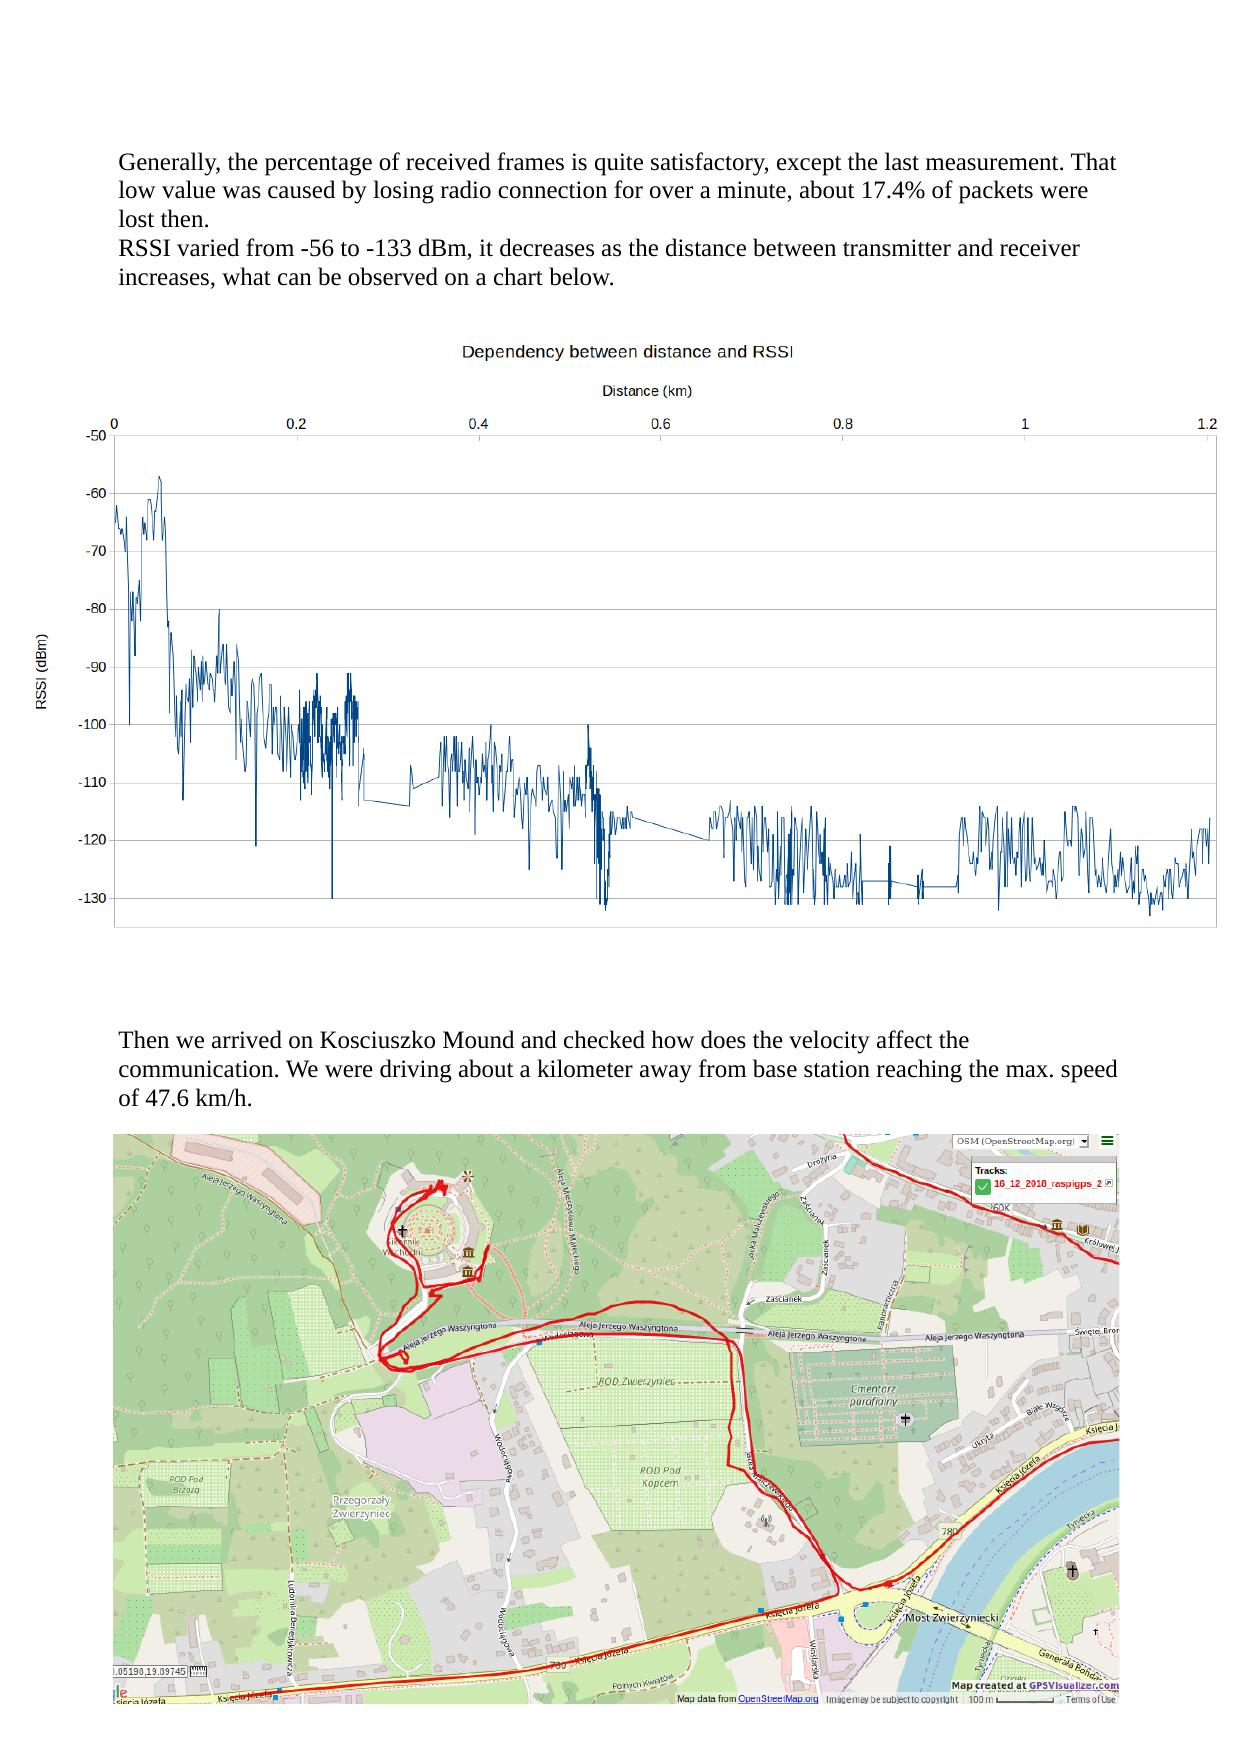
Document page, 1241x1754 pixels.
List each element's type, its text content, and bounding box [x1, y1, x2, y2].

picture [113, 1134, 1120, 1704]
text Then we arrived on Kosciuszko Mound and checked how does the velocity affect the communication. We were driving about a kilometer away from base station reaching the max. speed of 47.6 km/h. [118, 1025, 1122, 1111]
picture [15, 319, 1241, 939]
text RSSI varied from -56 to -133 dBm, it decreases as the distance between transmitter and receiver increases, what can be observed on a chart below. [118, 233, 1122, 291]
text Generally, the percentage of received frames is quite satisfactory, except the last measurement. That low value was caused by losing radio connection for over a minute, about 17.4% of packets were lost then. [118, 147, 1122, 233]
